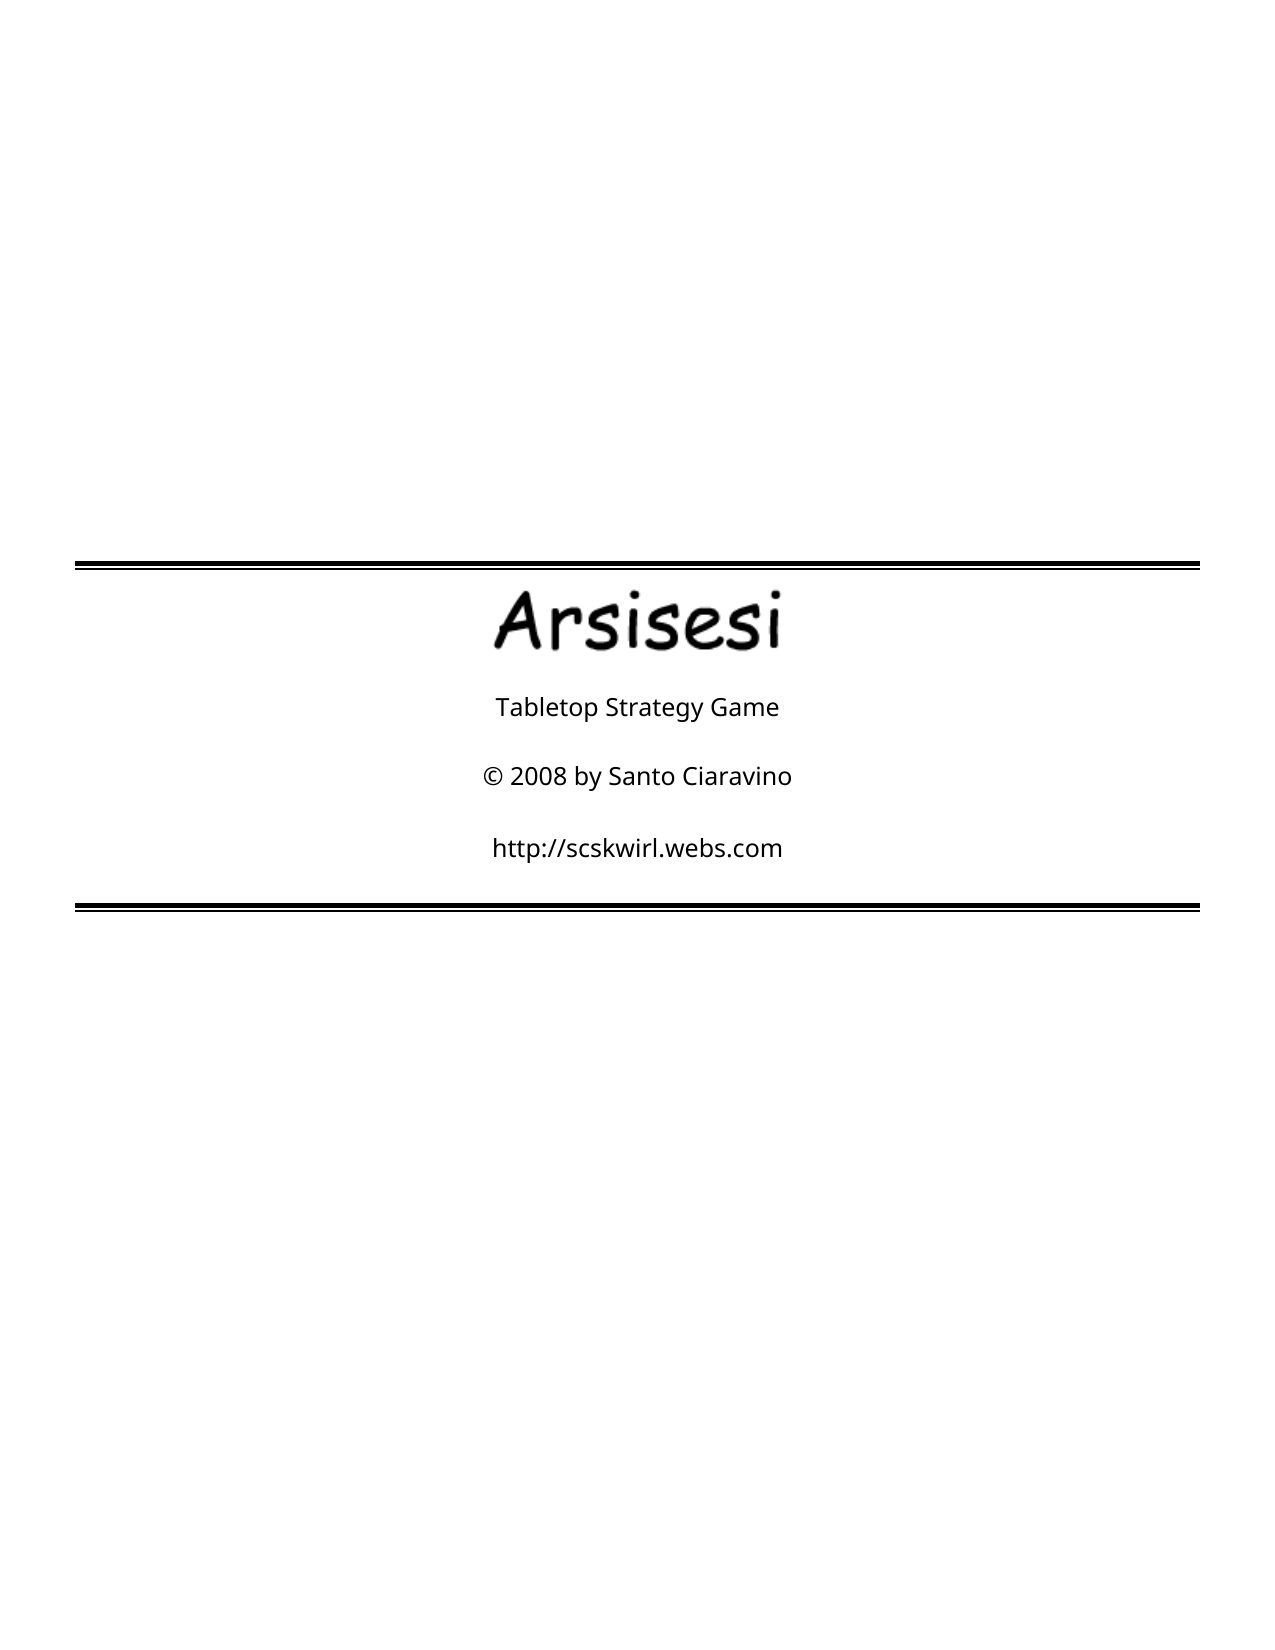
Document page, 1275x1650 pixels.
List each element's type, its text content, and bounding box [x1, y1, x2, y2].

text © 2008 by Santo Ciaravino [75, 758, 1200, 792]
text http://scskwirl.webs.com [75, 792, 1200, 903]
text Tabletop Strategy Game [75, 690, 1200, 724]
